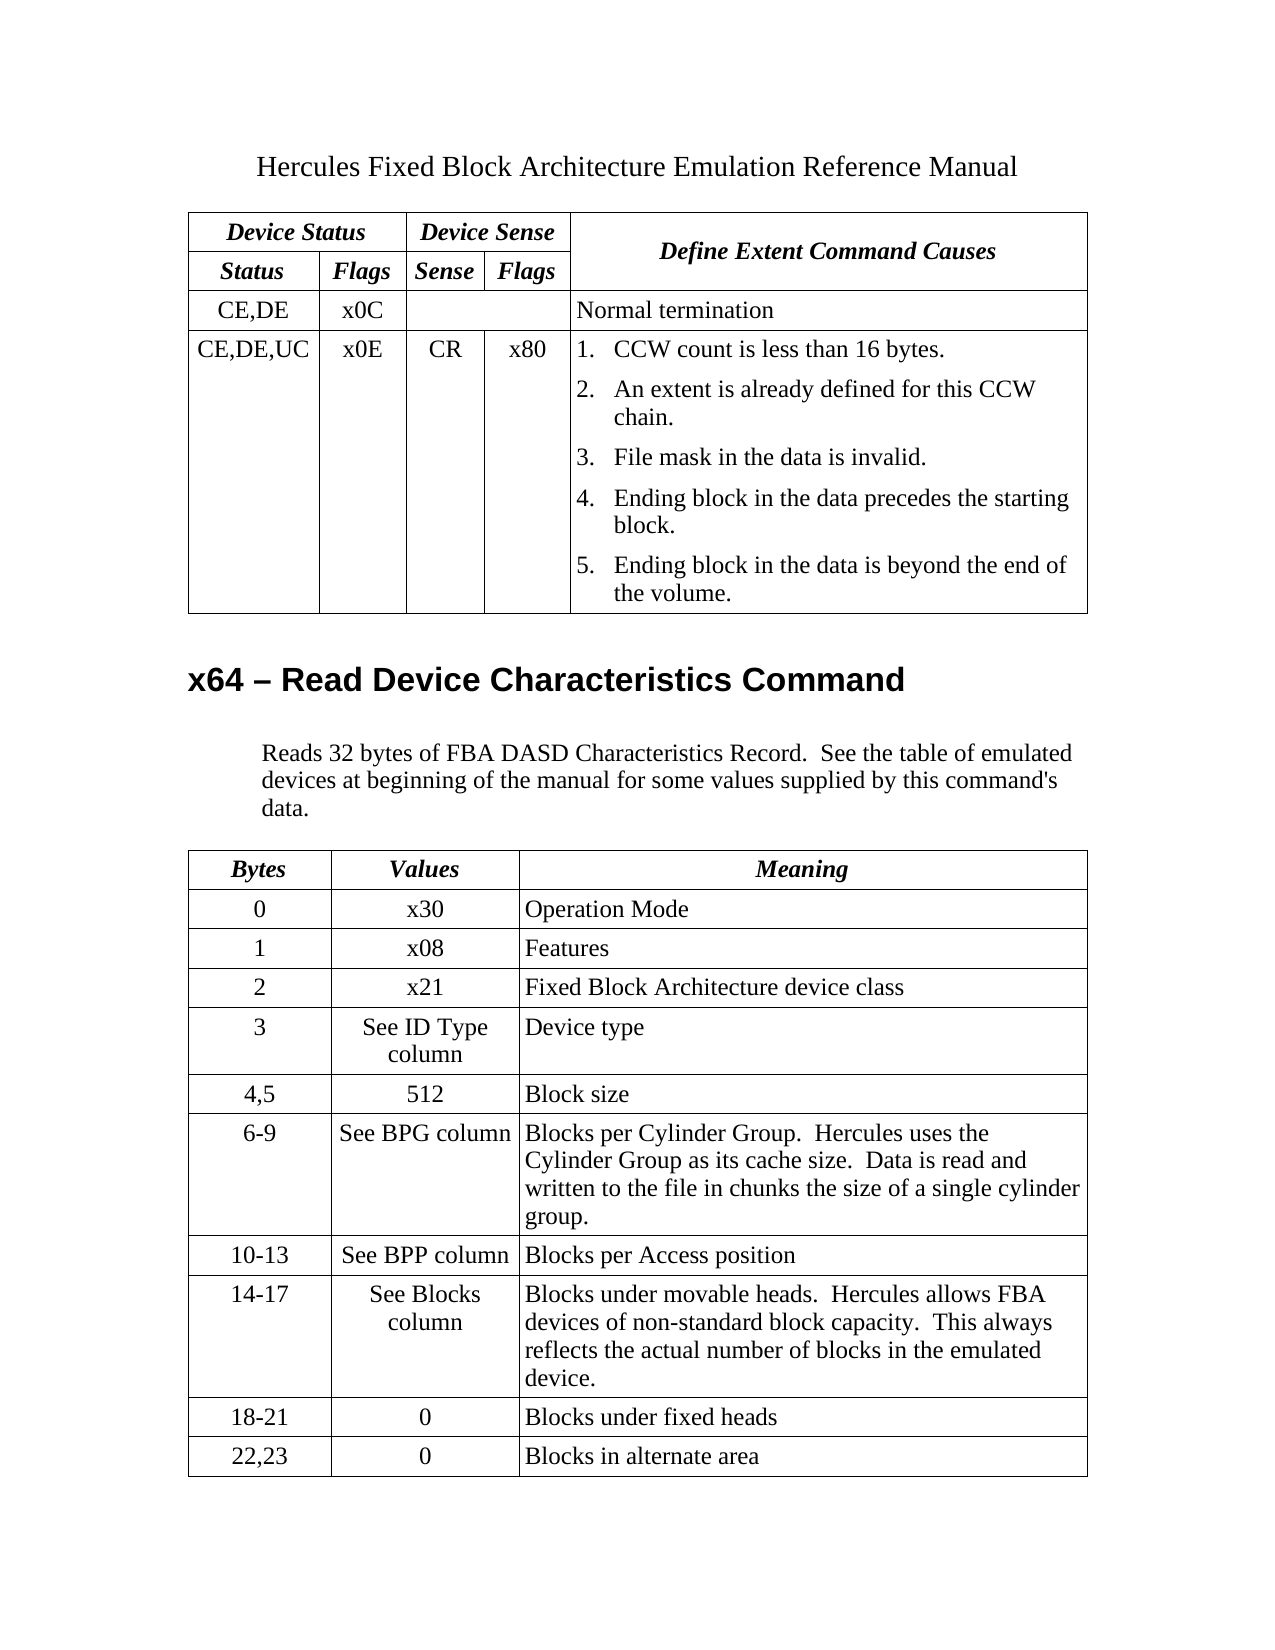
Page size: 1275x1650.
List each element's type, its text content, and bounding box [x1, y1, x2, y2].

table_cell x30 [332, 890, 519, 928]
table_cell 2 [189, 969, 331, 1007]
table_cell Blocks in alternate area [520, 1437, 1087, 1476]
table_cell Block size [520, 1075, 1087, 1113]
table_header Device Sense [407, 213, 570, 251]
table_cell Status [189, 252, 319, 290]
table_cell x0E [320, 331, 406, 613]
table_cell Device type [520, 1008, 1087, 1074]
table_cell Blocks under fixed heads [520, 1398, 1087, 1436]
table_header Bytes [189, 851, 331, 889]
table_cell Normal termination [571, 291, 1087, 330]
table_cell Flags [320, 252, 406, 290]
table_cell See ID Type column [332, 1008, 519, 1074]
table_cell 512 [332, 1075, 519, 1113]
table_cell See Blocks column [332, 1276, 519, 1397]
table_cell x0C [320, 291, 406, 330]
table_cell See BPG column [332, 1114, 519, 1235]
table_cell Sense [407, 252, 484, 290]
table_cell Blocks under movable heads. Hercules allows FBA devices of non-standard block capacity. This always reflects the actual number of blocks in the emulated device. [520, 1276, 1087, 1397]
table_header Define Extent Command Causes [571, 213, 1087, 290]
table_cell 0 [332, 1398, 519, 1436]
table_cell CR [407, 331, 484, 613]
table_header Meaning [520, 851, 1087, 889]
table_cell See BPP column [332, 1236, 519, 1275]
table_cell 18-21 [189, 1398, 331, 1436]
table_cell CCW count is less than 16 bytes. An extent is already defined for this CCW chain. File mask in the data is invalid. Ending block in the data precedes the starting block. Ending block in the data is beyond the end of the volume. [571, 331, 1087, 613]
table_cell 4,5 [189, 1075, 331, 1113]
table_cell x80 [485, 331, 570, 613]
table_header Device Status [189, 213, 406, 251]
table_cell 1 [189, 929, 331, 968]
table_cell 10-13 [189, 1236, 331, 1275]
table_cell 0 [332, 1437, 519, 1476]
table_cell CE,DE [189, 291, 319, 330]
table_cell [407, 291, 570, 330]
table_cell Blocks per Cylinder Group. Hercules uses the Cylinder Group as its cache size. Data is read and written to the file in chunks the size of a single cylinder group. [520, 1114, 1087, 1235]
text Reads 32 bytes of FBA DASD Characteristics Record. See the table of emulated devices at beginning of the manual for some values supplied by this command's data. [261, 739, 1087, 822]
table_cell 14-17 [189, 1276, 331, 1397]
table_cell CE,DE,UC [189, 331, 319, 613]
table_header Values [332, 851, 519, 889]
table_cell 3 [189, 1008, 331, 1074]
table_cell Fixed Block Architecture device class [520, 969, 1087, 1007]
table_cell 22,23 [189, 1437, 331, 1476]
subtitle x64 – Read Device Characteristics Command [187, 661, 1087, 699]
table_cell Blocks per Access position [520, 1236, 1087, 1275]
table_cell Features [520, 929, 1087, 968]
table_cell x08 [332, 929, 519, 968]
table_cell 0 [189, 890, 331, 928]
table_cell Operation Mode [520, 890, 1087, 928]
table_cell x21 [332, 969, 519, 1007]
table_cell 6-9 [189, 1114, 331, 1235]
table_cell Flags [485, 252, 570, 290]
